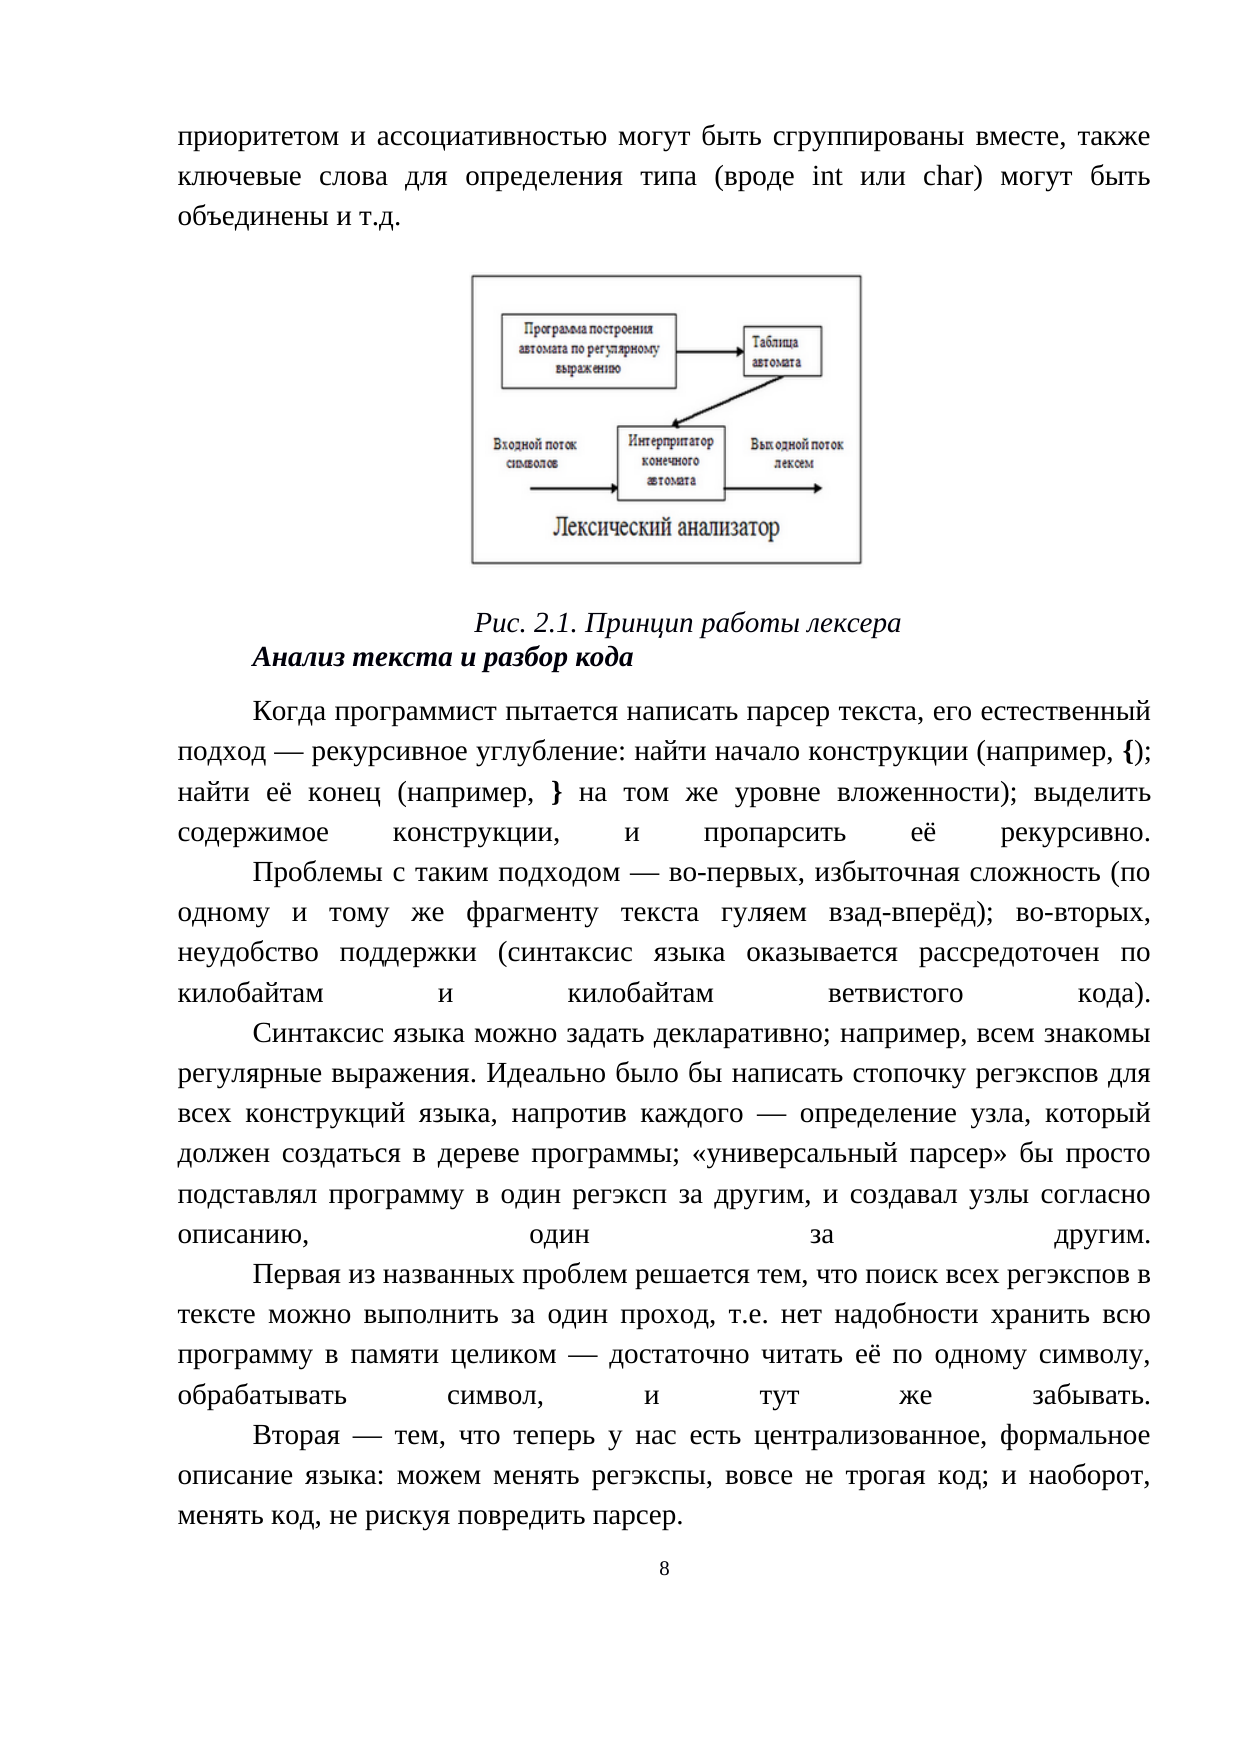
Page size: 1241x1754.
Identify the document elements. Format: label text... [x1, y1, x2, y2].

text Анализ текста и разбор кода [177, 639, 1152, 672]
text Когда программист пытается написать парсер текста, его естественный подход — рекурсивное углубление: найти начало конструкции (например, {); найти её конец (например, } на том же уровне вложенности); выделить содержимое конструкции, и пропарсить её рекурсивно. Проблемы с таким подходом — во-первых, избыточная сложность (по одному и тому же фрагменту текста гуляем взад-вперёд); во-вторых, неудобство поддержки (синтаксис языка оказывается рассредоточен по килобайтам и килобайтам ветвистого кода). Синтаксис языка можно задать декларативно; например, всем знакомы регулярные выражения. Идеально было бы написать стопочку регэкспов для всех конструкций языка, напротив каждого — определение узла, который должен создаться в дереве программы; «универсальный парсер» бы просто подставлял программу в один регэксп за другим, и создавал узлы согласно описанию, один за другим. Первая из названных проблем решается тем, что поиск всех регэкспов в тексте можно выполнить за один проход, т.е. нет надобности хранить всю программу в памяти целиком — достаточно читать её по одному символу, обрабатывать символ, и тут же забывать. Вторая — тем, что теперь у нас есть централизованное, формальное описание языка: можем менять регэкспы, вовсе не трогая код; и наоборот, менять код, не рискуя повредить парсер. [177, 693, 1152, 1531]
picture [469, 272, 864, 570]
text приоритетом и ассоциативностью могут быть сгруппированы вместе, также ключевые слова для определения типа (вроде int или char) могут быть объединены и т.д. [177, 118, 1152, 232]
text Рис. 2.1. Принцип работы лексера [177, 605, 1152, 639]
